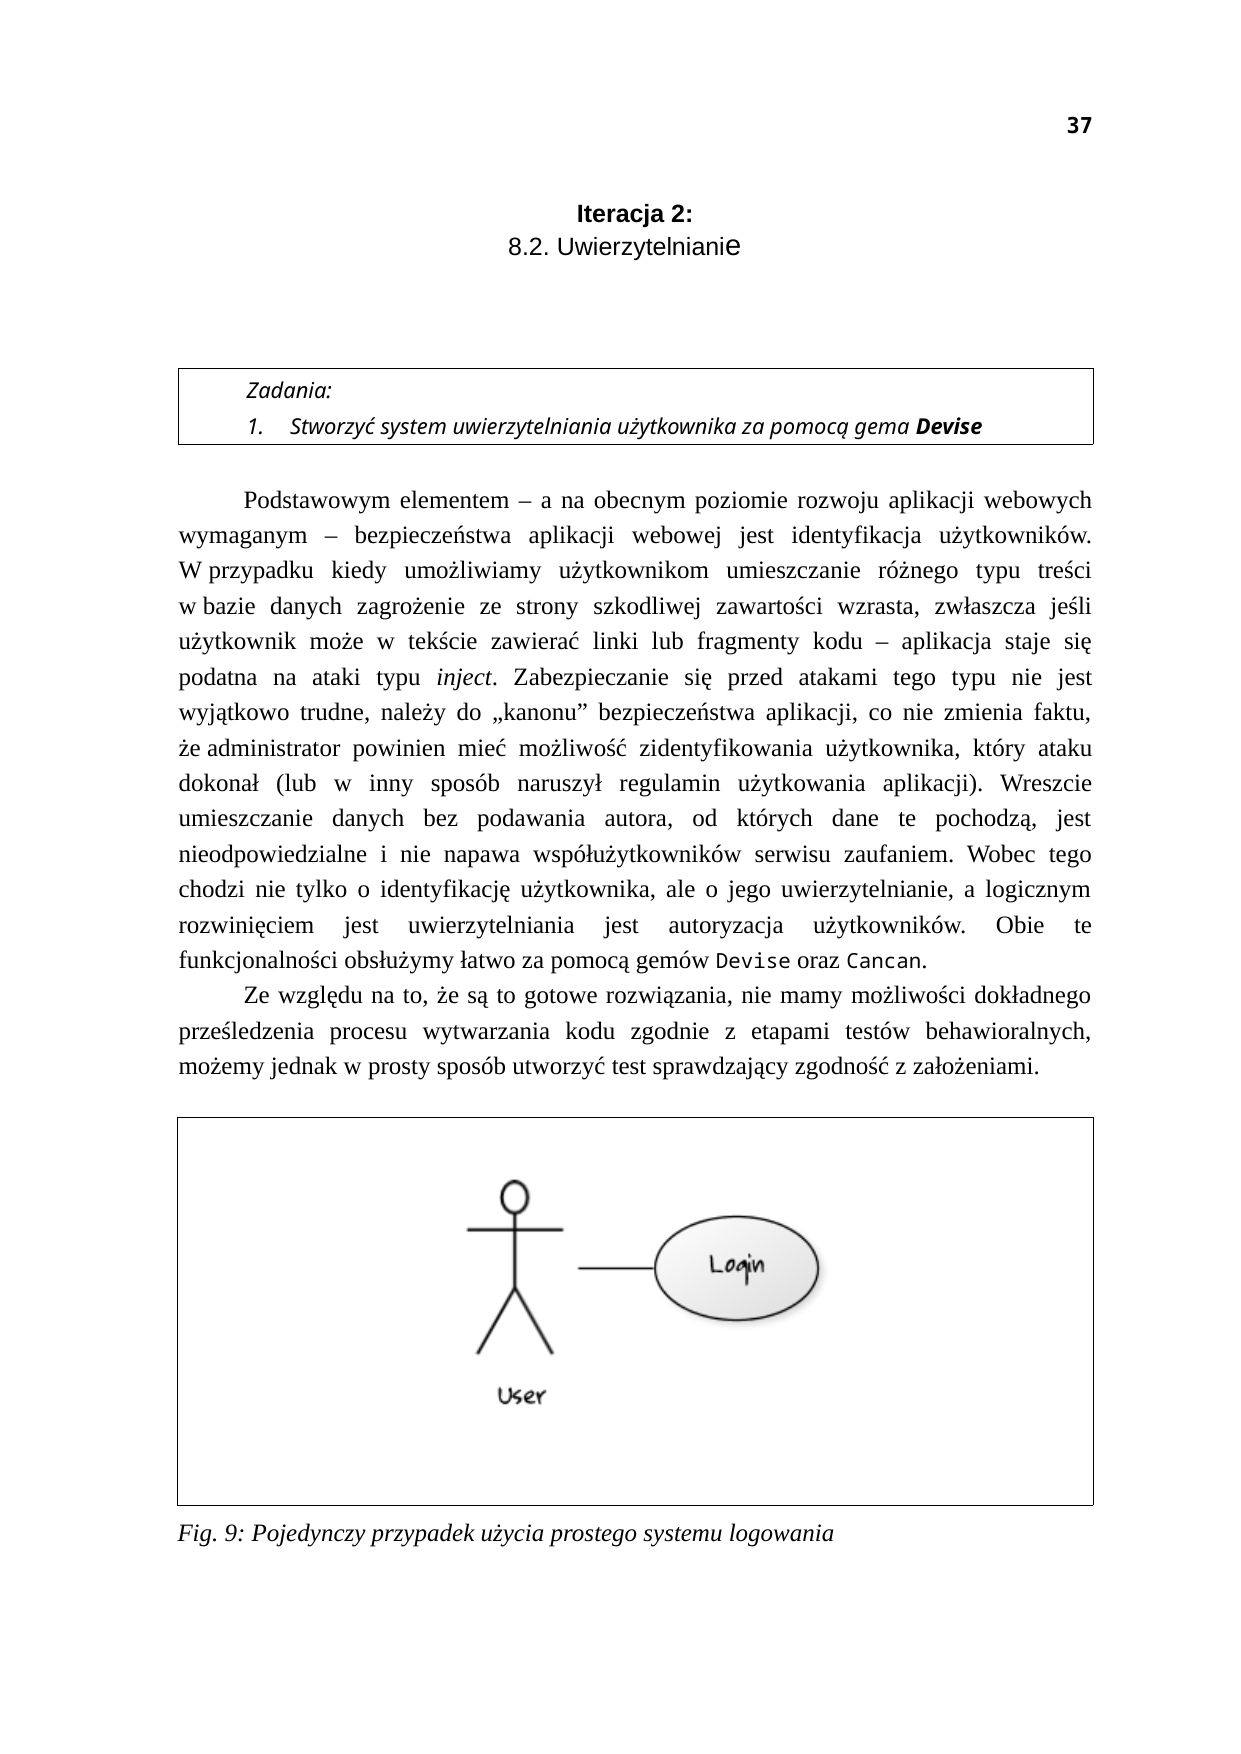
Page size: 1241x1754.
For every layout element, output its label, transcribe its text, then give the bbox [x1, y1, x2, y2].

text Ze względu na to, że są to gotowe rozwiązania, nie mamy możliwości dokładnego prześledzenia procesu wytwarzania kodu zgodnie z etapami testów behawioralnych, możemy jednak w prosty sposób utworzyć test sprawdzający zgodność z założeniami. [178, 976, 1093, 1082]
text Iteracja 2: [177, 199, 1093, 228]
table_header [178, 1118, 1093, 1505]
text Fig. 9: Pojedynczy przypadek użycia prostego systemu logowania [177, 1518, 1093, 1547]
picture [407, 1123, 863, 1500]
list Stworzyć system uwierzytelniania użytkownika za pomocą gema Devise [179, 403, 1093, 444]
list Uwierzytelnianie [177, 228, 1093, 261]
text Zadania: [179, 369, 1093, 403]
text Podstawowym elementem – a na obecnym poziomie rozwoju aplikacji webowych wymaganym – bezpieczeństwa aplikacji webowej jest identyfikacja użytkowników. W przypadku kiedy umożliwiamy użytkownikom umieszczanie różnego typu treści w bazie danych zagrożenie ze strony szkodliwej zawartości wzrasta, zwłaszcza jeśli użytkownik może w tekście zawierać linki lub fragmenty kodu – aplikacja staje się podatna na ataki typu inject. Zabezpieczanie się przed atakami tego typu nie jest wyjątkowo trudne, należy do „kanonu” bezpieczeństwa aplikacji, co nie zmienia faktu, że administrator powinien mieć możliwość zidentyfikowania użytkownika, który ataku dokonał (lub w inny sposób naruszył regulamin użytkowania aplikacji). Wreszcie umieszczanie danych bez podawania autora, od których dane te pochodzą, jest nieodpowiedzialne i nie napawa współużytkowników serwisu zaufaniem. Wobec tego chodzi nie tylko o identyfikację użytkownika, ale o jego uwierzytelnianie, a logicznym rozwinięciem jest uwierzytelniania jest autoryzacja użytkowników. Obie te funkcjonalności obsłużymy łatwo za pomocą gemów Devise oraz Cancan. [178, 480, 1093, 976]
